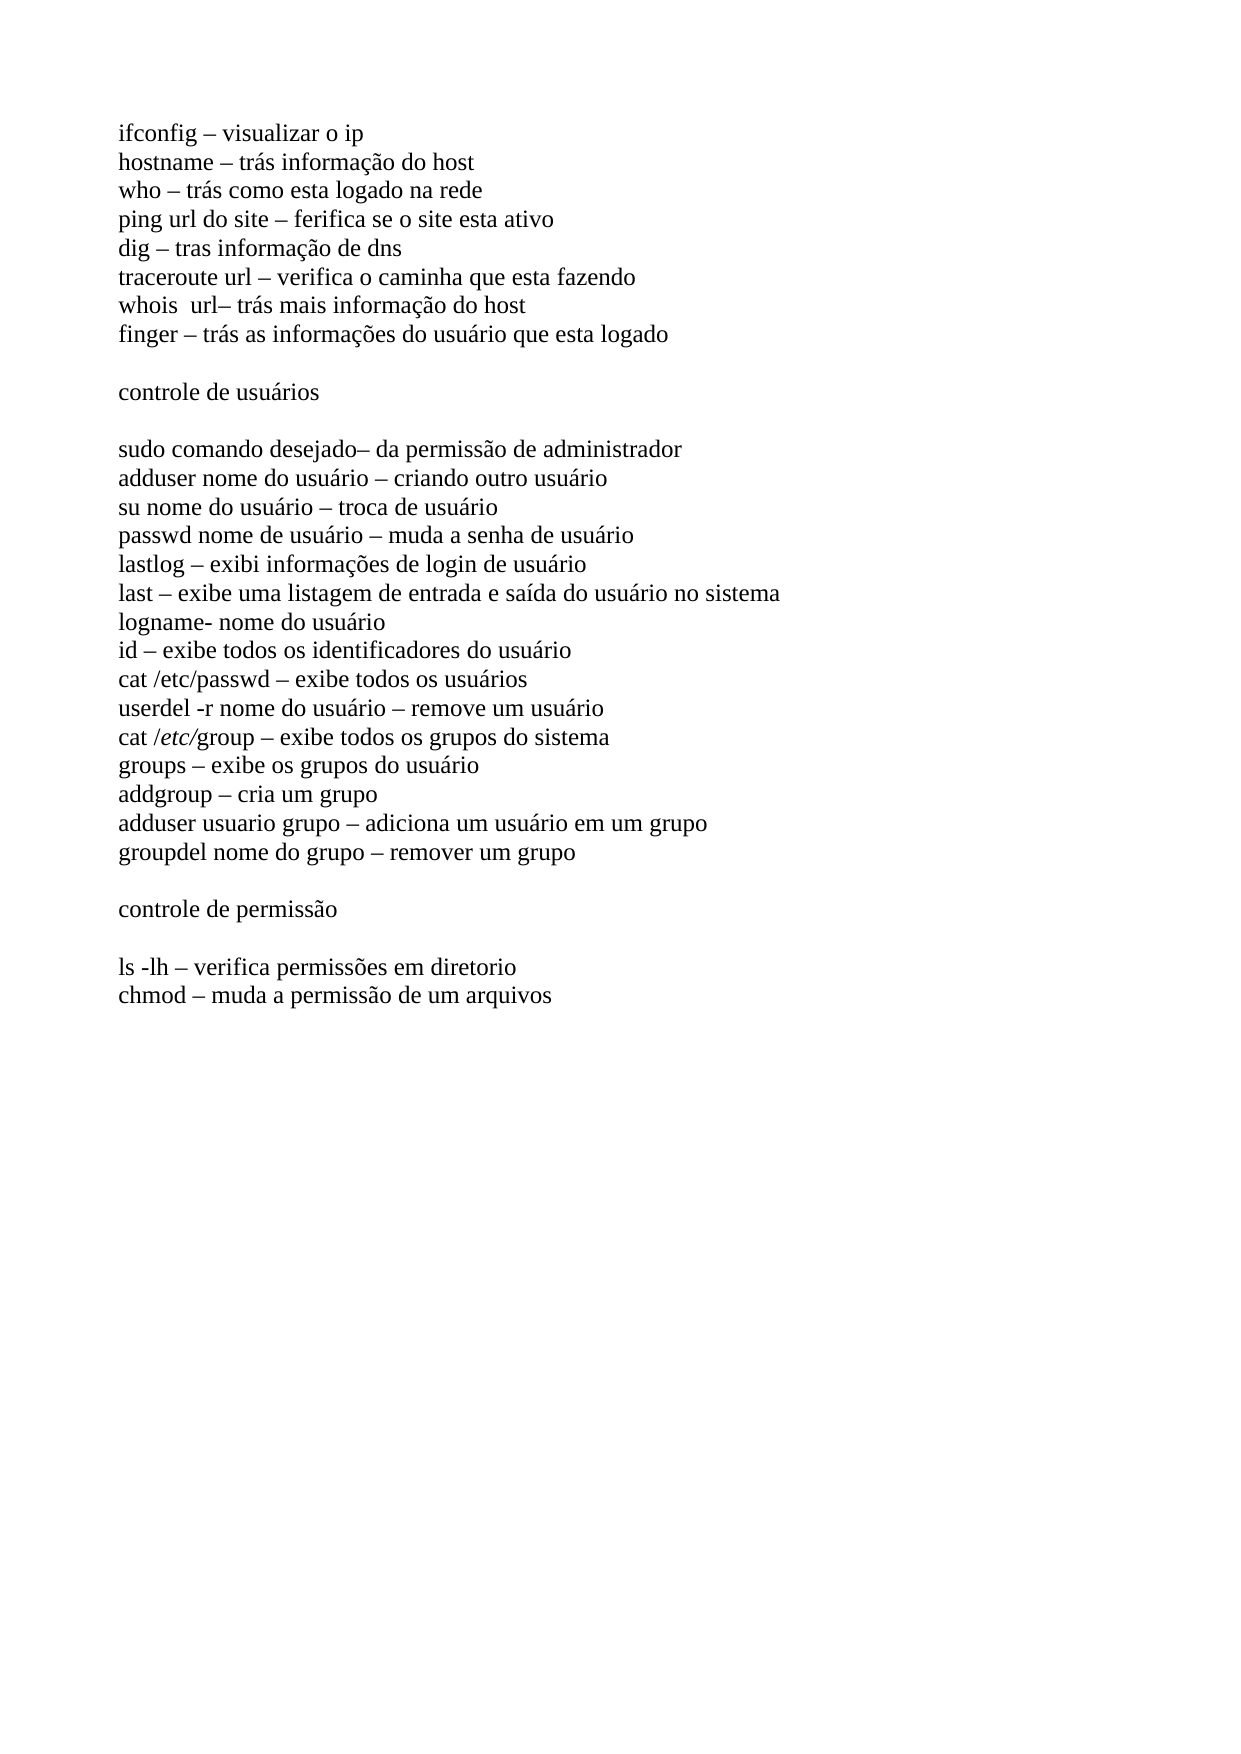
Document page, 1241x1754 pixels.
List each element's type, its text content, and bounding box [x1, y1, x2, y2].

text last – exibe uma listagem de entrada e saída do usuário no sistema [118, 578, 1122, 607]
text controle de permissão [118, 894, 1122, 923]
text userdel -r nome do usuário – remove um usuário [118, 693, 1122, 722]
text groupdel nome do grupo – remover um grupo [118, 837, 1122, 866]
text cat /etc/group – exibe todos os grupos do sistema [118, 722, 1122, 751]
text lastlog – exibi informações de login de usuário [118, 549, 1122, 578]
text su nome do usuário – troca de usuário [118, 492, 1122, 521]
text logname- nome do usuário [118, 607, 1122, 636]
text who – trás como esta logado na rede [118, 176, 1122, 204]
text ifconfig – visualizar o ip [118, 118, 1122, 147]
text whois url– trás mais informação do host [118, 291, 1122, 319]
text ping url do site – ferifica se o site esta ativo [118, 204, 1122, 233]
text ls -lh – verifica permissões em diretorio [118, 952, 1122, 981]
text hostname – trás informação do host [118, 147, 1122, 176]
text finger – trás as informações do usuário que esta logado [118, 319, 1122, 348]
text groups – exibe os grupos do usuário [118, 751, 1122, 779]
text id – exibe todos os identificadores do usuário [118, 636, 1122, 664]
text chmod – muda a permissão de um arquivos [118, 981, 1122, 1009]
text adduser nome do usuário – criando outro usuário [118, 463, 1122, 492]
text adduser usuario grupo – adiciona um usuário em um grupo [118, 808, 1122, 837]
text cat /etc/passwd – exibe todos os usuários [118, 664, 1122, 693]
text passwd nome de usuário – muda a senha de usuário [118, 521, 1122, 549]
text dig – tras informação de dns [118, 233, 1122, 262]
text sudo comando desejado– da permissão de administrador [118, 434, 1122, 463]
text controle de usuários [118, 377, 1122, 406]
text traceroute url – verifica o caminha que esta fazendo [118, 262, 1122, 291]
text addgroup – cria um grupo [118, 779, 1122, 808]
